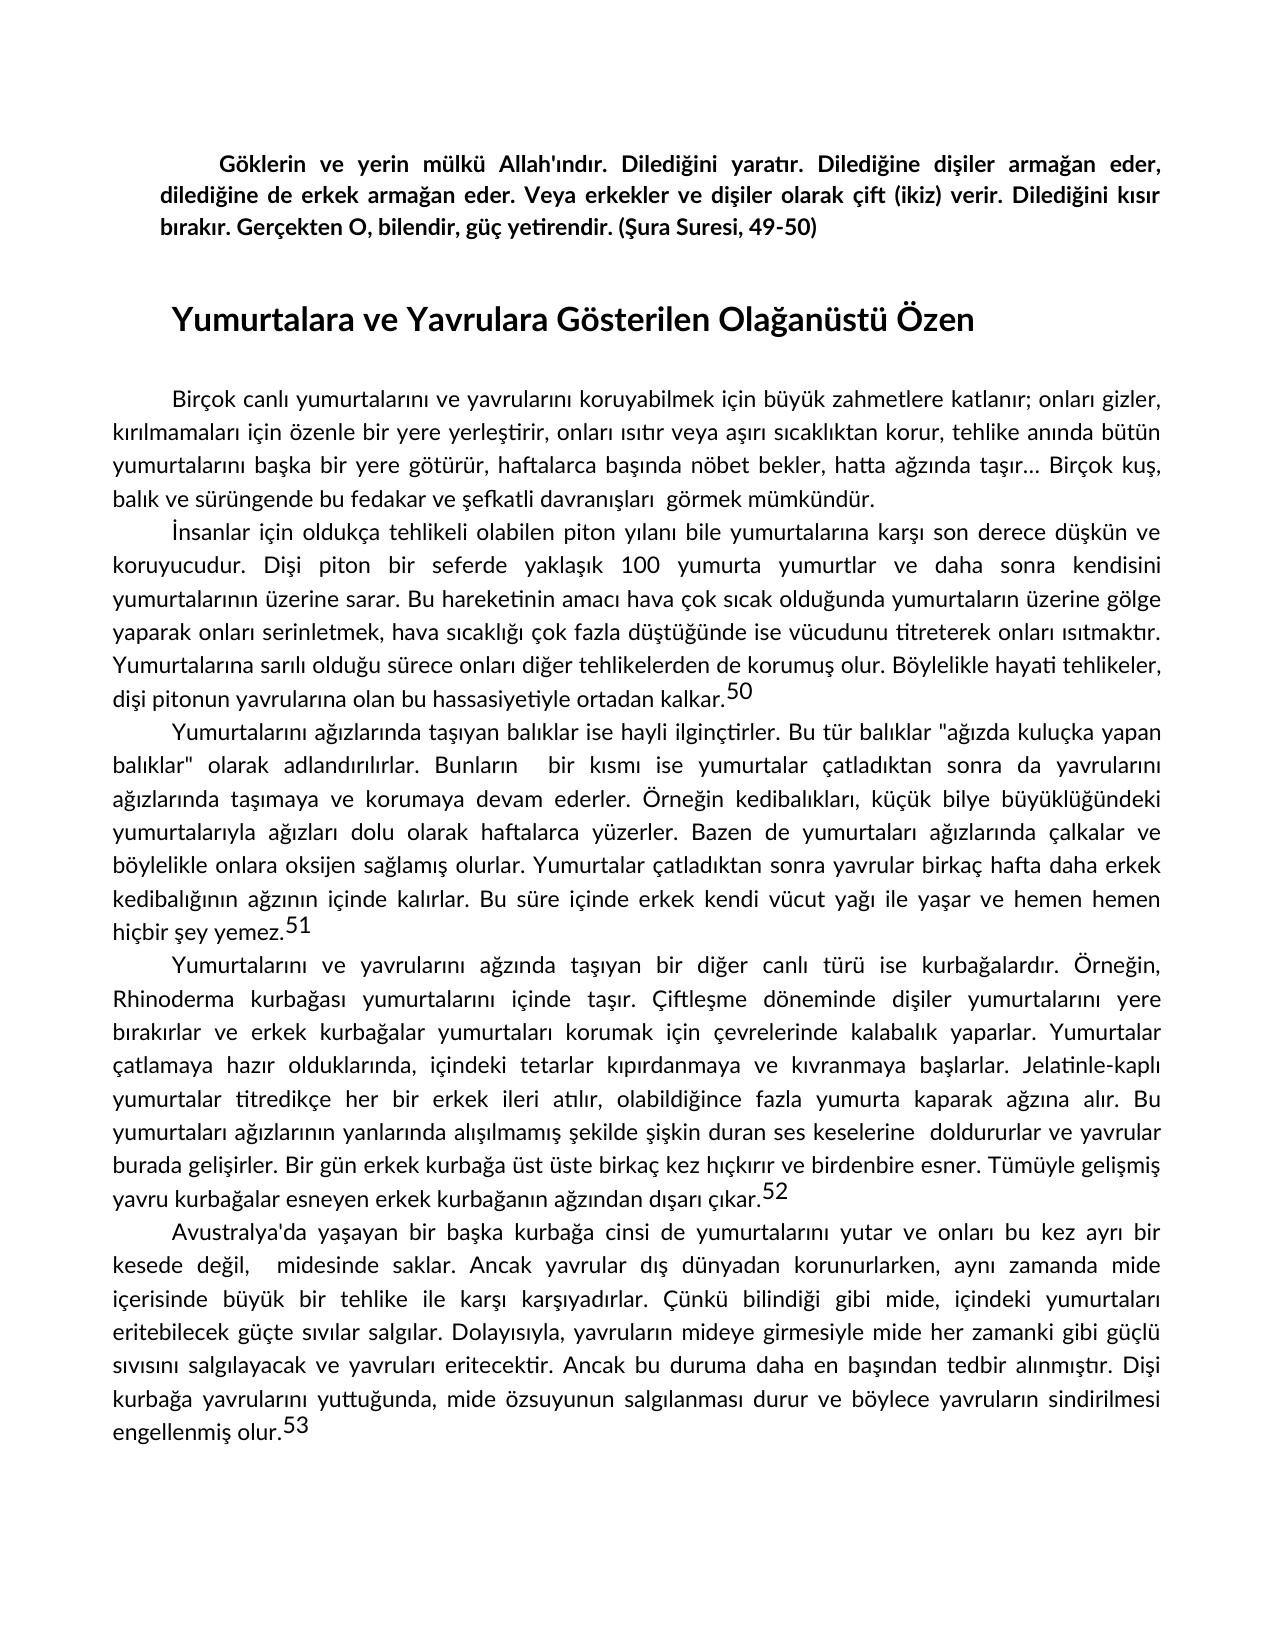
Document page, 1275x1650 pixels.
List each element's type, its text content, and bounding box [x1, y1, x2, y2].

text Yumurtalara ve Yavrulara Gösterilen Olağanüstü Özen [112, 308, 1162, 337]
text Yumurtalarını ve yavrularını ağzında taşıyan bir diğer canlı türü ise kurbağalardır. Örneğin, Rhinoderma kurbağası yumurtalarını içinde taşır. Çiftleşme döneminde dişiler yumurtalarını yere bırakırlar ve erkek kurbağalar yumurtaları korumak için çevrelerinde kalabalık yaparlar. Yumurtalar çatlamaya hazır olduklarında, içindeki tetarlar kıpırdanmaya ve kıvranmaya başlarlar. Jelatinle-kaplı yumurtalar titredikçe her bir erkek ileri atılır, olabildiğince fazla yumurta kaparak ağzına alır. Bu yumurtaları ağızlarının yanlarında alışılmamış şekilde şişkin duran ses keselerine doldururlar ve yavrular burada gelişirler. Bir gün erkek kurbağa üst üste birkaç kez hıçkırır ve birdenbire esner. Tümüyle gelişmiş yavru kurbağalar esneyen erkek kurbağanın ağzından dışarı çıkar.52 [112, 947, 1162, 1214]
text İnsanlar için oldukça tehlikeli olabilen piton yılanı bile yumurtalarına karşı son derece düşkün ve koruyucudur. Dişi piton bir seferde yaklaşık 100 yumurta yumurtlar ve daha sonra kendisini yumurtalarının üzerine sarar. Bu hareketinin amacı hava çok sıcak olduğunda yumurtaların üzerine gölge yaparak onları serinletmek, hava sıcaklığı çok fazla düştüğünde ise vücudunu titreterek onları ısıtmaktır. Yumurtalarına sarılı olduğu sürece onları diğer tehlikelerden de korumuş olur. Böylelikle hayati tehlikeler, dişi pitonun yavrularına olan bu hassasiyetiyle ortadan kalkar.50 [112, 514, 1162, 714]
text Birçok canlı yumurtalarını ve yavrularını koruyabilmek için büyük zahmetlere katlanır; onları gizler, kırılmamaları için özenle bir yere yerleştirir, onları ısıtır veya aşırı sıcaklıktan korur, tehlike anında bütün yumurtalarını başka bir yere götürür, haftalarca başında nöbet bekler, hatta ağzında taşır… Birçok kuş, balık ve sürüngende bu fedakar ve şefkatli davranışları görmek mümkündür. [112, 380, 1162, 514]
text Avustralya'da yaşayan bir başka kurbağa cinsi de yumurtalarını yutar ve onları bu kez ayrı bir kesede değil, midesinde saklar. Ancak yavrular dış dünyadan korunurlarken, aynı zamanda mide içerisinde büyük bir tehlike ile karşı karşıyadırlar. Çünkü bilindiği gibi mide, içindeki yumurtaları eritebilecek güçte sıvılar salgılar. Dolayısıyla, yavruların mideye girmesiyle mide her zamanki gibi güçlü sıvısını salgılayacak ve yavruları eritecektir. Ancak bu duruma daha en başından tedbir alınmıştır. Dişi kurbağa yavrularını yuttuğunda, mide özsuyunun salgılanması durur ve böylece yavruların sindirilmesi engellenmiş olur.53 [112, 1214, 1162, 1447]
text Göklerin ve yerin mülkü Allah'ındır. Dilediğini yaratır. Dilediğine dişiler armağan eder, dilediğine de erkek armağan eder. Veya erkekler ve dişiler olarak çift (ikiz) verir. Dilediğini kısır bırakır. Gerçekten O, bilendir, güç yetirendir. (Şura Suresi, 49-50) [160, 148, 1162, 241]
text Yumurtalarını ağızlarında taşıyan balıklar ise hayli ilginçtirler. Bu tür balıklar "ağızda kuluçka yapan balıklar" olarak adlandırılırlar. Bunların bir kısmı ise yumurtalar çatladıktan sonra da yavrularını ağızlarında taşımaya ve korumaya devam ederler. Örneğin kedibalıkları, küçük bilye büyüklüğündeki yumurtalarıyla ağızları dolu olarak haftalarca yüzerler. Bazen de yumurtaları ağızlarında çalkalar ve böylelikle onlara oksijen sağlamış olurlar. Yumurtalar çatladıktan sonra yavrular birkaç hafta daha erkek kedibalığının ağzının içinde kalırlar. Bu süre içinde erkek kendi vücut yağı ile yaşar ve hemen hemen hiçbir şey yemez.51 [112, 714, 1162, 947]
